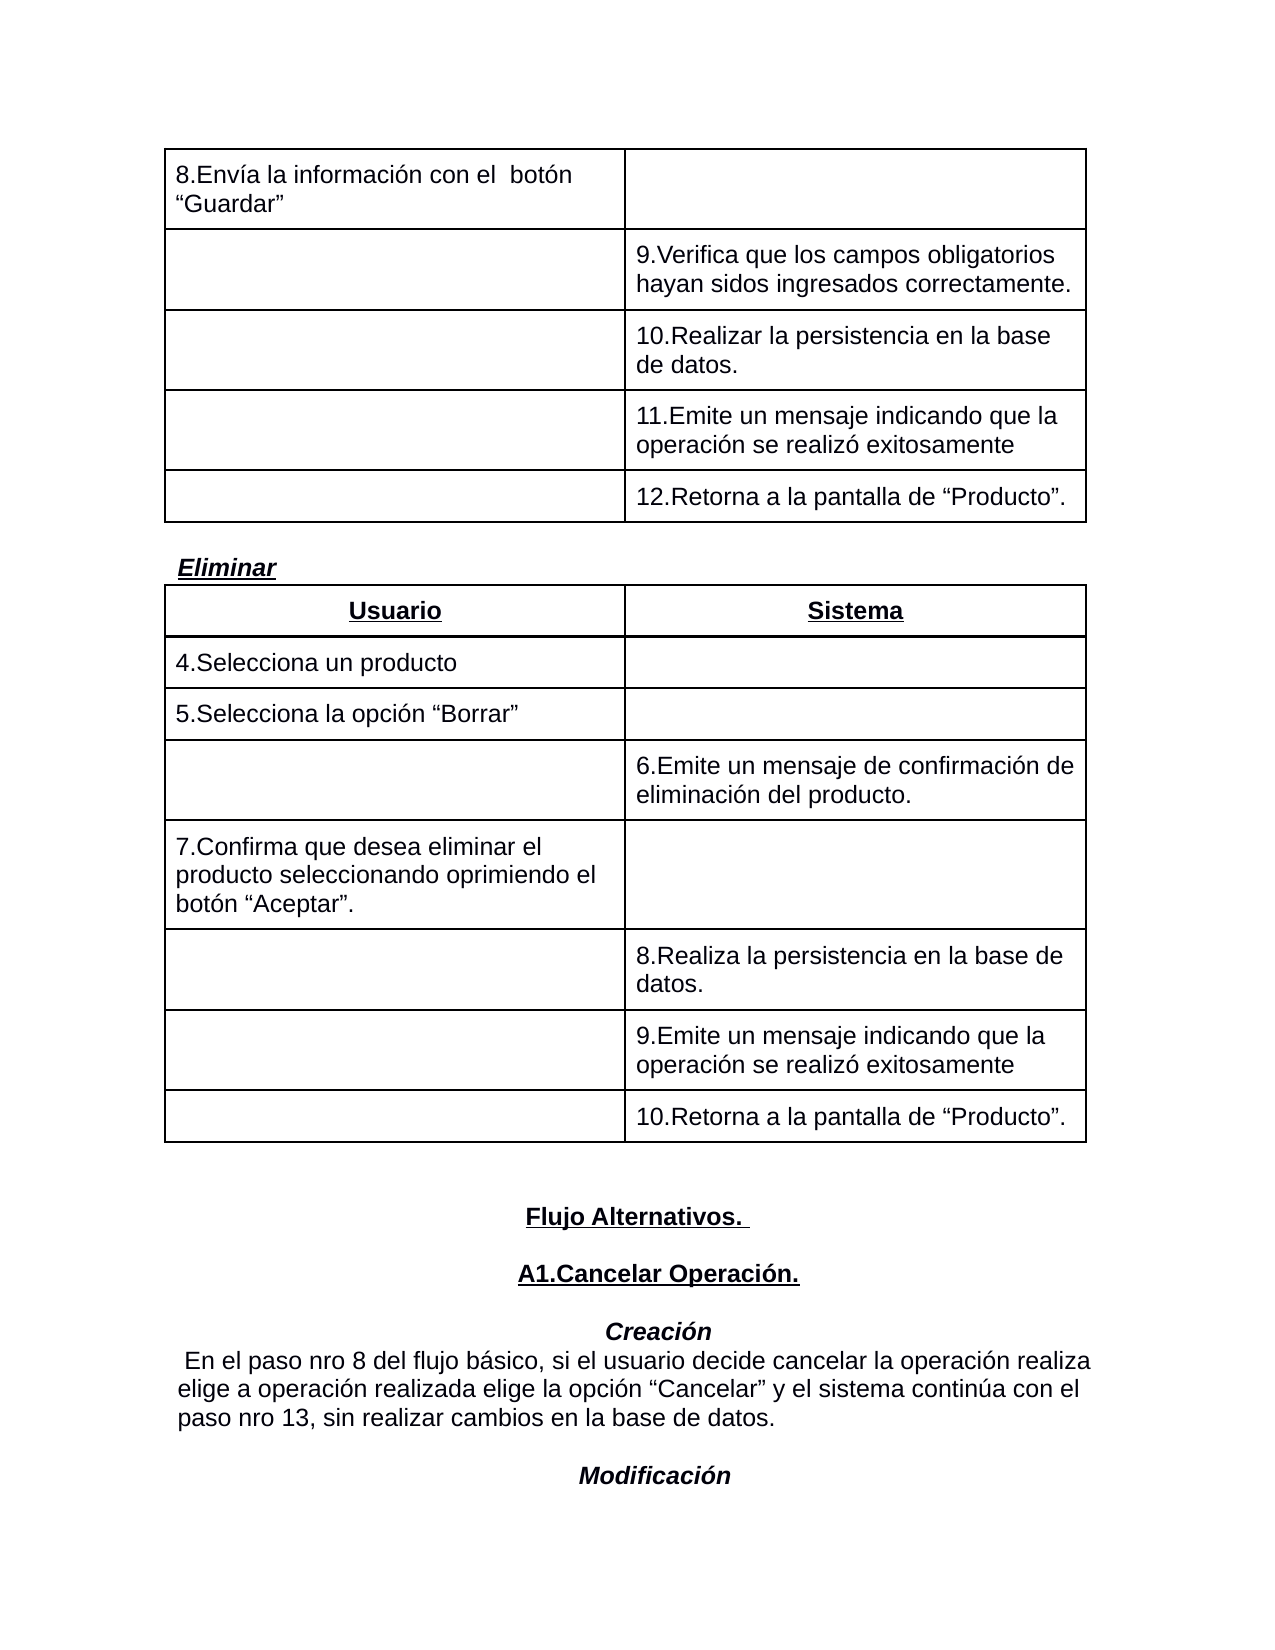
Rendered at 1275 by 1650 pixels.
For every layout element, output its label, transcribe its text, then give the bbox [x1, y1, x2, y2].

table_cell 11.Emite un mensaje indicando que la operación se realizó exitosamente [626, 391, 1085, 469]
table_cell [626, 689, 1085, 739]
text Modificación [177, 1459, 1098, 1489]
table_cell 9.Verifica que los campos obligatorios hayan sidos ingresados correctamente. [626, 230, 1085, 308]
table_cell 12.Retorna a la pantalla de “Producto”. [626, 471, 1085, 521]
text Creación [177, 1317, 1098, 1346]
table_cell 8.Realiza la persistencia en la base de datos. [626, 930, 1085, 1009]
table_cell 8.Envía la información con el botón “Guardar” [166, 150, 624, 228]
table_cell [166, 230, 624, 308]
table_cell 10.Retorna a la pantalla de “Producto”. [626, 1091, 1085, 1141]
table_cell [166, 311, 624, 389]
text A1.Cancelar Operación. [177, 1259, 1098, 1288]
table_cell 5.Selecciona la opción “Borrar” [166, 689, 624, 739]
table_cell 9.Emite un mensaje indicando que la operación se realizó exitosamente [626, 1011, 1085, 1089]
text Eliminar [177, 552, 1098, 582]
table_cell 7.Confirma que desea eliminar el producto seleccionando oprimiendo el botón “Aceptar”. [166, 821, 624, 928]
table_cell [166, 1091, 624, 1141]
table_cell [166, 741, 624, 819]
text En el paso nro 8 del flujo básico, si el usuario decide cancelar la operación realiza elige a operación realizada elige la opción “Cancelar” y el sistema continúa con el paso nro 13, sin realizar cambios en la base de datos. [177, 1346, 1098, 1432]
table_cell 10.Realizar la persistencia en la base de datos. [626, 311, 1085, 389]
table_cell 6.Emite un mensaje de confirmación de eliminación del producto. [626, 741, 1085, 819]
table_cell [166, 391, 624, 469]
table_cell [626, 150, 1085, 228]
table_cell 4.Selecciona un producto [166, 638, 624, 687]
table_header Usuario [166, 586, 624, 635]
table_cell [626, 821, 1085, 928]
table_cell [166, 1011, 624, 1089]
table_cell [626, 638, 1085, 687]
table_cell [166, 930, 624, 1009]
text Flujo Alternativos. [177, 1202, 1098, 1231]
table_header Sistema [626, 586, 1085, 635]
table_cell [166, 471, 624, 521]
